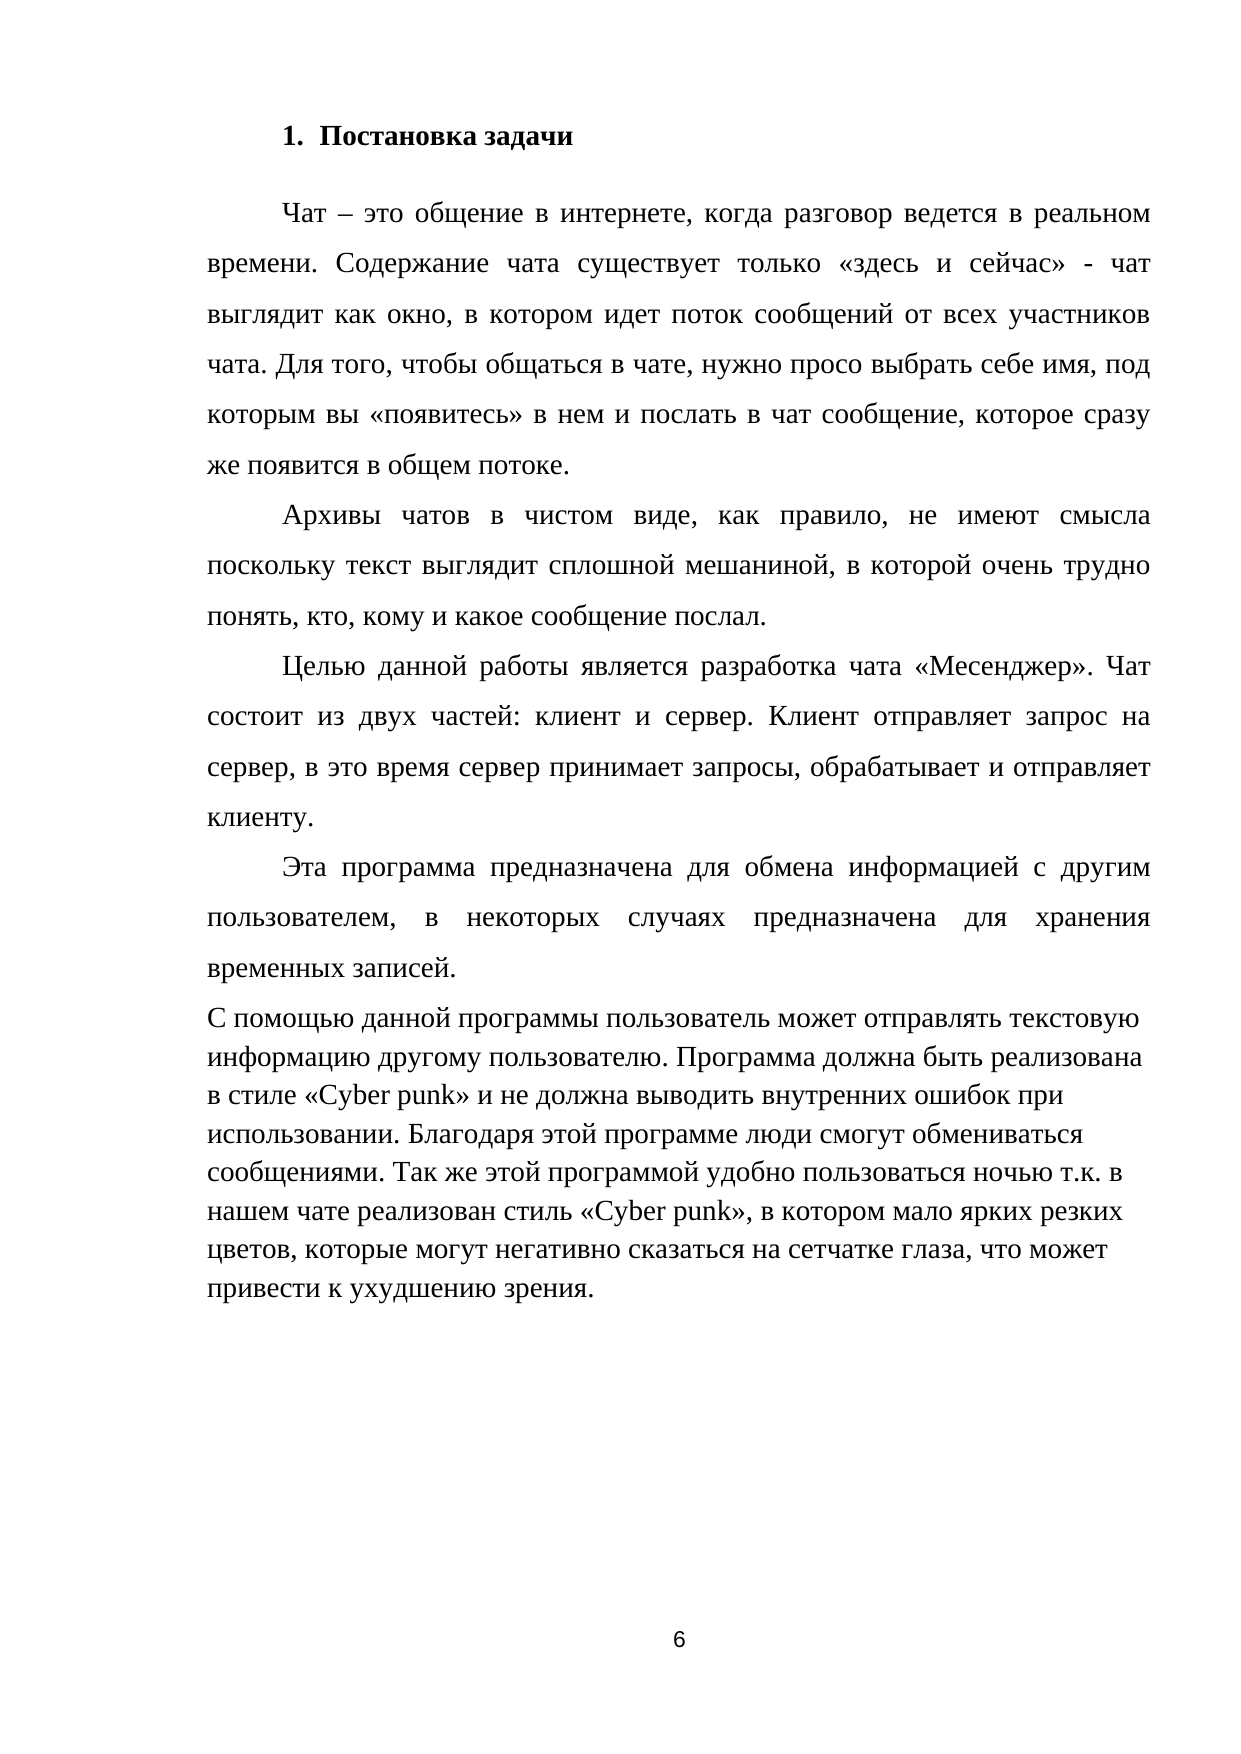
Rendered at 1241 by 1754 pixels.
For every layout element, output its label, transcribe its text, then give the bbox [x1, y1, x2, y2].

text Целью данной работы является разработка чата «Месенджер». Чат состоит из двух частей: клиент и сервер. Клиент отправляет запрос на сервер, в это время сервер принимает запросы, обрабатывает и отправляет клиенту. [207, 648, 1152, 832]
text Эта программа предназначена для обмена информацией с другим пользователем, в некоторых случаях предназначена для хранения временных записей. [207, 849, 1152, 983]
list Постановка задачи [282, 118, 1152, 152]
text С помощью данной программы пользователь может отправлять текстовую информацию другому пользователю. Программа должна быть реализована в стиле «Cyber punk» и не должна выводить внутренних ошибок при использовании. Благодаря этой программе люди смогут обмениваться сообщениями. Так же этой программой удобно пользоваться ночью т.к. в нашем чате реализован стиль «Cyber punk», в котором мало ярких резких цветов, которые могут негативно сказаться на сетчатке глаза, что может привести к ухудшению зрения. [207, 1000, 1152, 1303]
text Чат – это общение в интернете, когда разговор ведется в реальном времени. Содержание чата существует только «здесь и сейчас» - чат выглядит как окно, в котором идет поток сообщений от всех участников чата. Для того, чтобы общаться в чате, нужно просо выбрать себе имя, под которым вы «появитесь» в нем и послать в чат сообщение, которое сразу же появится в общем потоке. [207, 195, 1152, 480]
text Архивы чатов в чистом виде, как правило, не имеют смысла поскольку текст выглядит сплошной мешаниной, в которой очень трудно понять, кто, кому и какое сообщение послал. [207, 497, 1152, 631]
